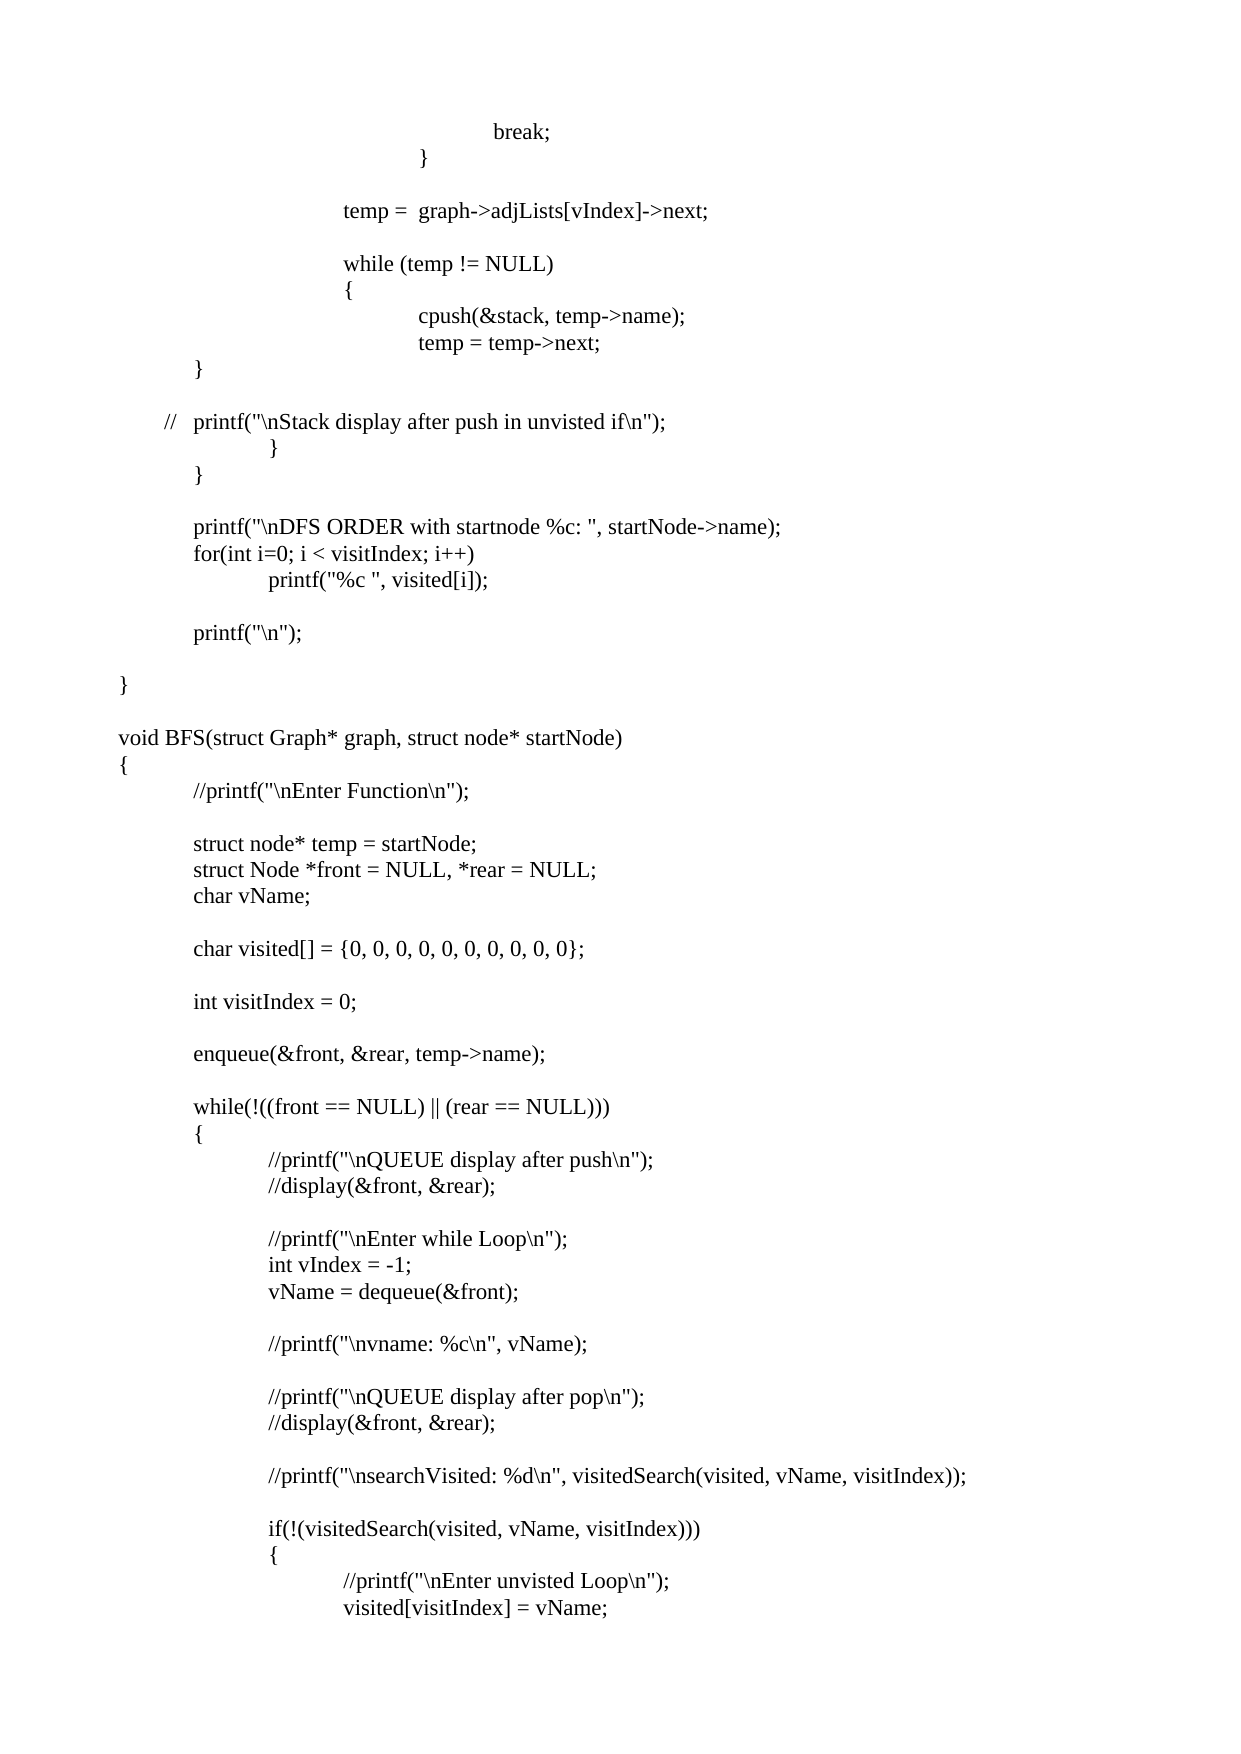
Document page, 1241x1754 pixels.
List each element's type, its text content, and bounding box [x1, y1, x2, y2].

text //display(&front, &rear); [118, 1409, 1122, 1436]
text char visited[] = {0, 0, 0, 0, 0, 0, 0, 0, 0, 0}; [118, 935, 1122, 961]
text while(!((front == NULL) || (rear == NULL))) [118, 1093, 1122, 1119]
text } [118, 434, 1122, 461]
text enqueue(&front, &rear, temp->name); [118, 1041, 1122, 1067]
text } [118, 355, 1122, 382]
text temp = temp->next; [118, 329, 1122, 355]
text printf("%c ", visited[i]); [118, 566, 1122, 592]
text } [118, 672, 1122, 698]
text } [118, 461, 1122, 487]
text cpush(&stack, temp->name); [118, 303, 1122, 329]
text temp = graph->adjLists[vIndex]->next; [118, 197, 1122, 223]
text char vName; [118, 882, 1122, 909]
text break; [118, 118, 1122, 144]
text { [118, 751, 1122, 777]
text int vIndex = -1; [118, 1251, 1122, 1278]
text visited[visitIndex] = vName; [118, 1594, 1122, 1620]
text vName = dequeue(&front); [118, 1278, 1122, 1304]
text for(int i=0; i < visitIndex; i++) [118, 540, 1122, 566]
text if(!(visitedSearch(visited, vName, visitIndex))) [118, 1515, 1122, 1541]
text while (temp != NULL) [118, 250, 1122, 276]
text void BFS(struct Graph* graph, struct node* startNode) [118, 724, 1122, 751]
text //printf("\nQUEUE display after pop\n"); [118, 1383, 1122, 1409]
text //printf("\nEnter while Loop\n"); [118, 1225, 1122, 1251]
text printf("\nDFS ORDER with startnode %c: ", startNode->name); [118, 513, 1122, 540]
text } [118, 144, 1122, 171]
text //printf("\nsearchVisited: %d\n", visitedSearch(visited, vName, visitIndex)); [118, 1462, 1122, 1488]
text //printf("\nvname: %c\n", vName); [118, 1330, 1122, 1357]
text //printf("\nEnter unvisted Loop\n"); [118, 1568, 1122, 1594]
text struct Node *front = NULL, *rear = NULL; [118, 856, 1122, 882]
text // printf("\nStack display after push in unvisted if\n"); [118, 408, 1122, 434]
text { [118, 276, 1122, 303]
text { [118, 1541, 1122, 1568]
text { [118, 1119, 1122, 1146]
text printf("\n"); [118, 619, 1122, 645]
text struct node* temp = startNode; [118, 830, 1122, 856]
text //printf("\nEnter Function\n"); [118, 777, 1122, 803]
text //display(&front, &rear); [118, 1172, 1122, 1199]
text int visitIndex = 0; [118, 988, 1122, 1014]
text //printf("\nQUEUE display after push\n"); [118, 1146, 1122, 1172]
